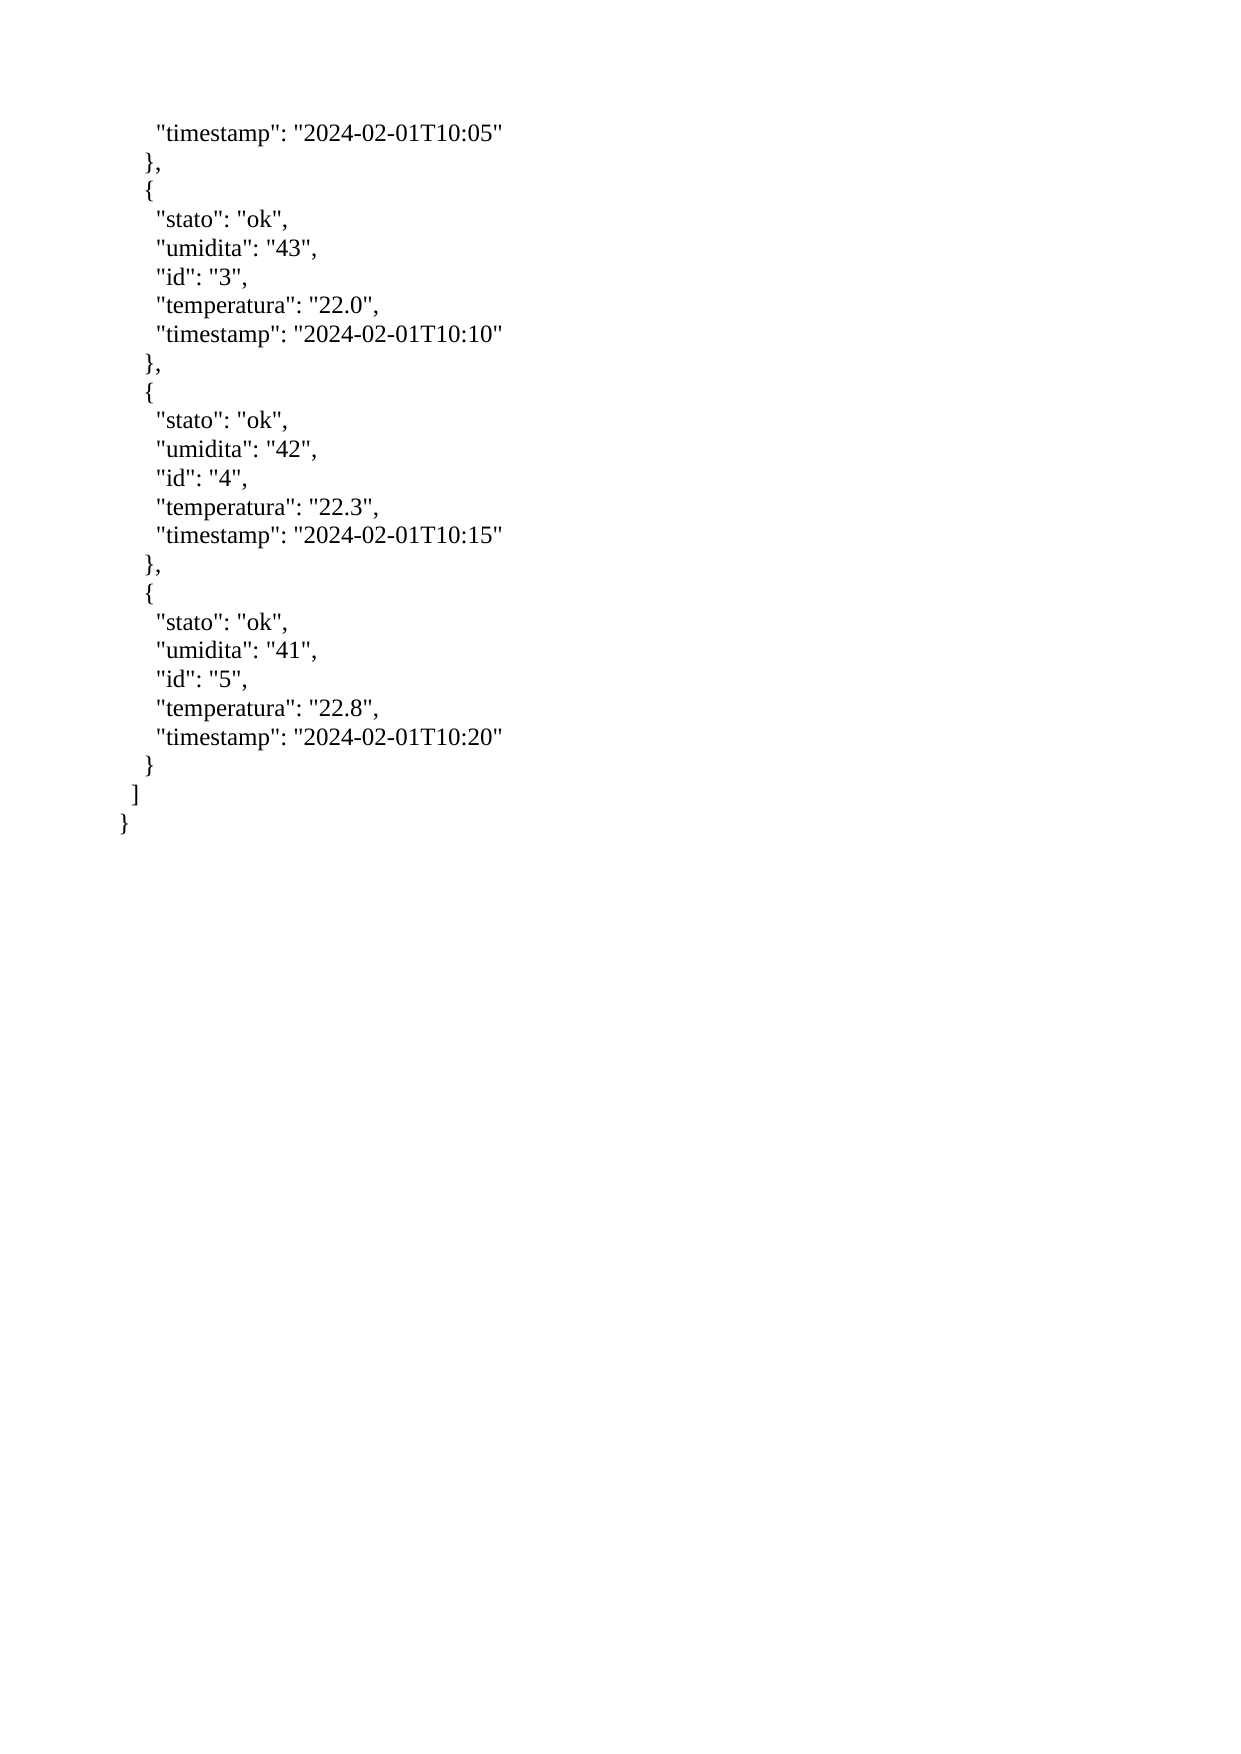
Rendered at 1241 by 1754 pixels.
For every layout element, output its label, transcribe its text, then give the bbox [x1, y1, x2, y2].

text "timestamp": "2024-02-01T10:05" }, { "stato": "ok", "umidita": "43", "id": "3", "temperatura": "22.0", "timestamp": "2024-02-01T10:10" }, { "stato": "ok", "umidita": "42", "id": "4", "temperatura": "22.3", "timestamp": "2024-02-01T10:15" }, { "stato": "ok", "umidita": "41", "id": "5", "temperatura": "22.8", "timestamp": "2024-02-01T10:20" } ] } [118, 118, 1122, 837]
